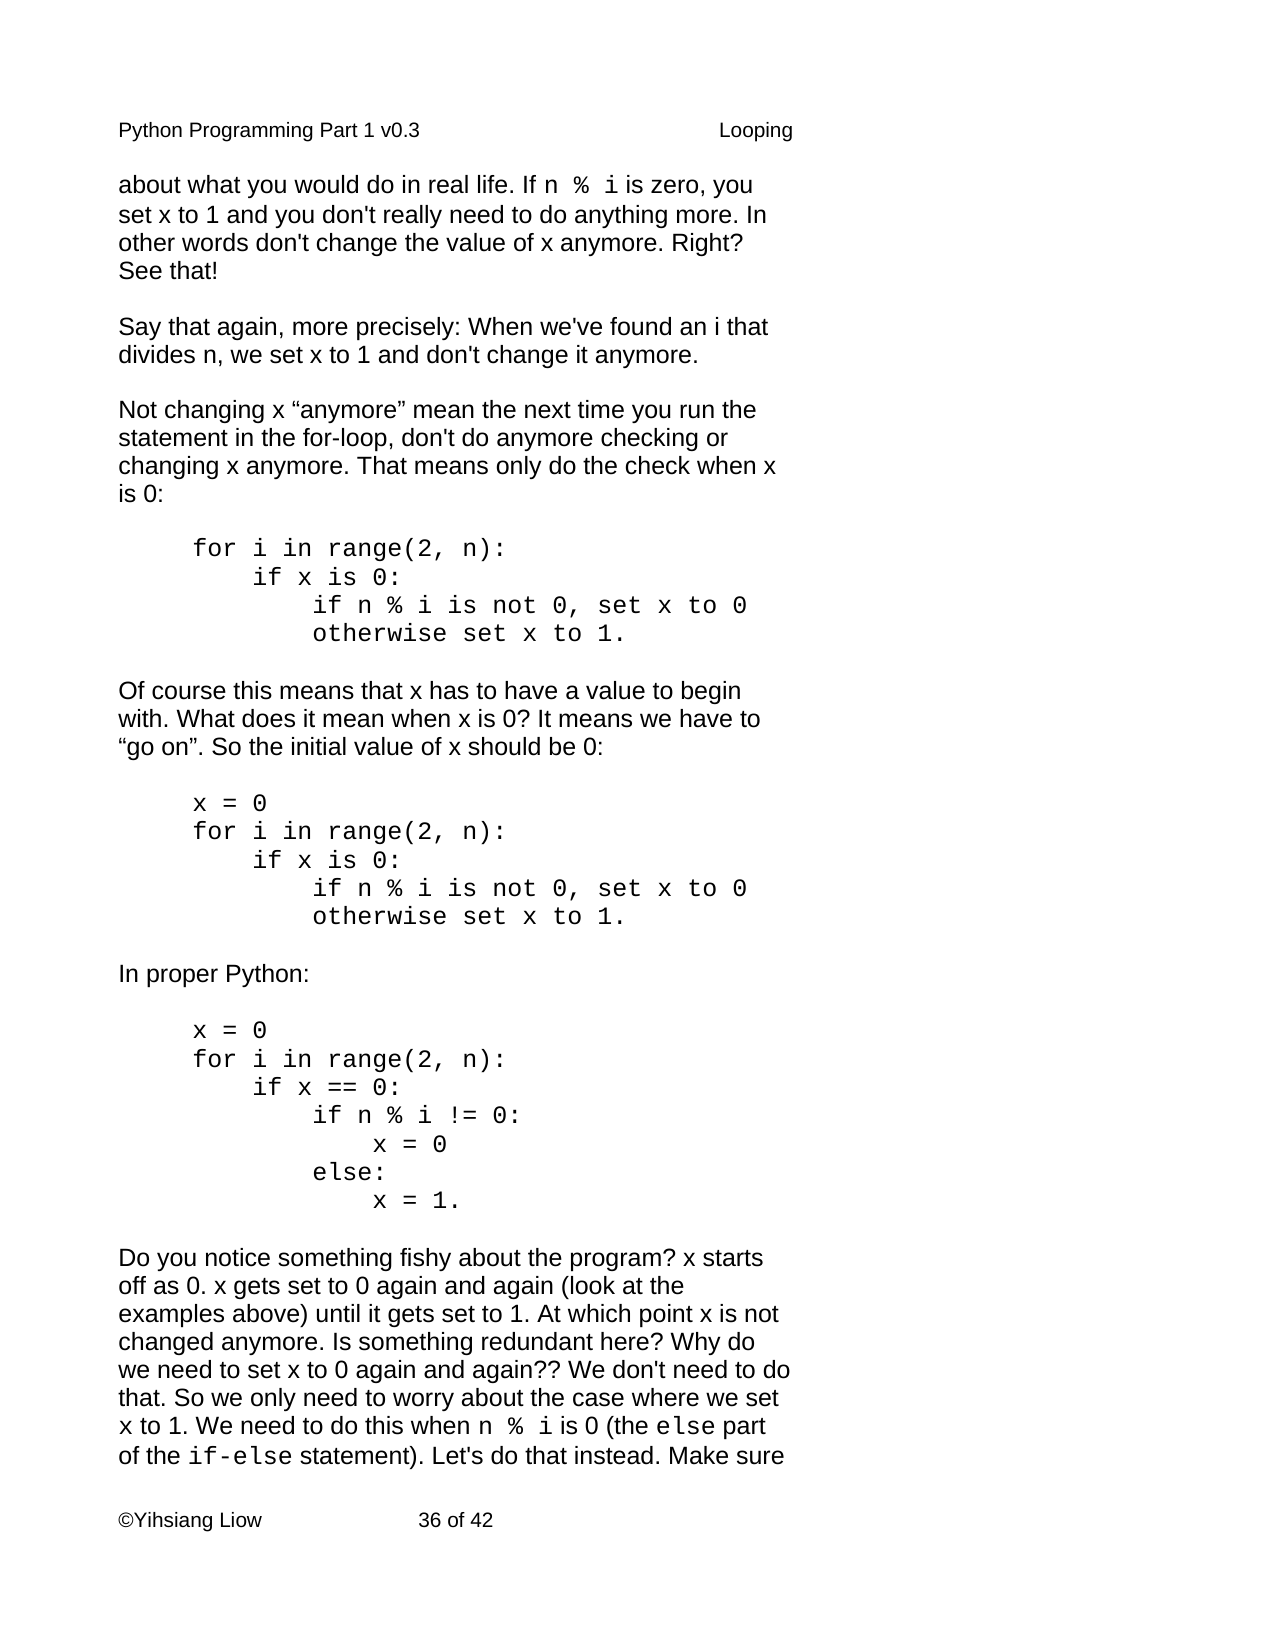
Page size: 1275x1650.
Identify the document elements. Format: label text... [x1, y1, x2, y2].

text Not changing x “anymore” mean the next time you run the statement in the for-loop, don't do anymore checking or changing x anymore. That means only do the check when x is 0: [118, 396, 793, 508]
text Of course this means that x has to have a value to begin with. What does it mean when x is 0? It means we have to “go on”. So the initial value of x should be 0: [118, 677, 793, 761]
text otherwise set x to 1. [118, 904, 793, 932]
text x = 0 [118, 1016, 793, 1046]
text Do you notice something fishy about the program? x starts off as 0. x gets set to 0 again and again (look at the examples above) until it gets set to 1. At which point x is not changed anymore. Is something redundant here? Why do we need to set x to 0 again and again?? We don't need to do that. So we only need to worry about the case where we set x to 1. We need to do this when n % i is 0 (the else part of the if-else statement). Let's do that instead. Make sure [118, 1244, 793, 1472]
text if n % i != 0: [118, 1103, 793, 1131]
text In proper Python: [118, 960, 793, 988]
text else: [118, 1159, 793, 1188]
text about what you would do in real life. If n % i is zero, you set x to 1 and you don't really need to do anything more. In other words don't change the value of x anymore. Right? See that! [118, 171, 793, 285]
text x = 0 [118, 1131, 793, 1159]
text x = 1. [118, 1188, 793, 1216]
text if n % i is not 0, set x to 0 [118, 593, 793, 621]
text if n % i is not 0, set x to 0 [118, 876, 793, 904]
text x = 0 [118, 789, 793, 819]
text Say that again, more precisely: When we've found an i that divides n, we set x to 1 and don't change it anymore. [118, 313, 793, 368]
text for i in range(2, n): [118, 1046, 793, 1074]
text otherwise set x to 1. [118, 621, 793, 649]
text for i in range(2, n): [118, 536, 793, 564]
text if x == 0: [118, 1074, 793, 1103]
text for i in range(2, n): [118, 819, 793, 847]
text if x is 0: [118, 847, 793, 876]
text if x is 0: [118, 564, 793, 593]
